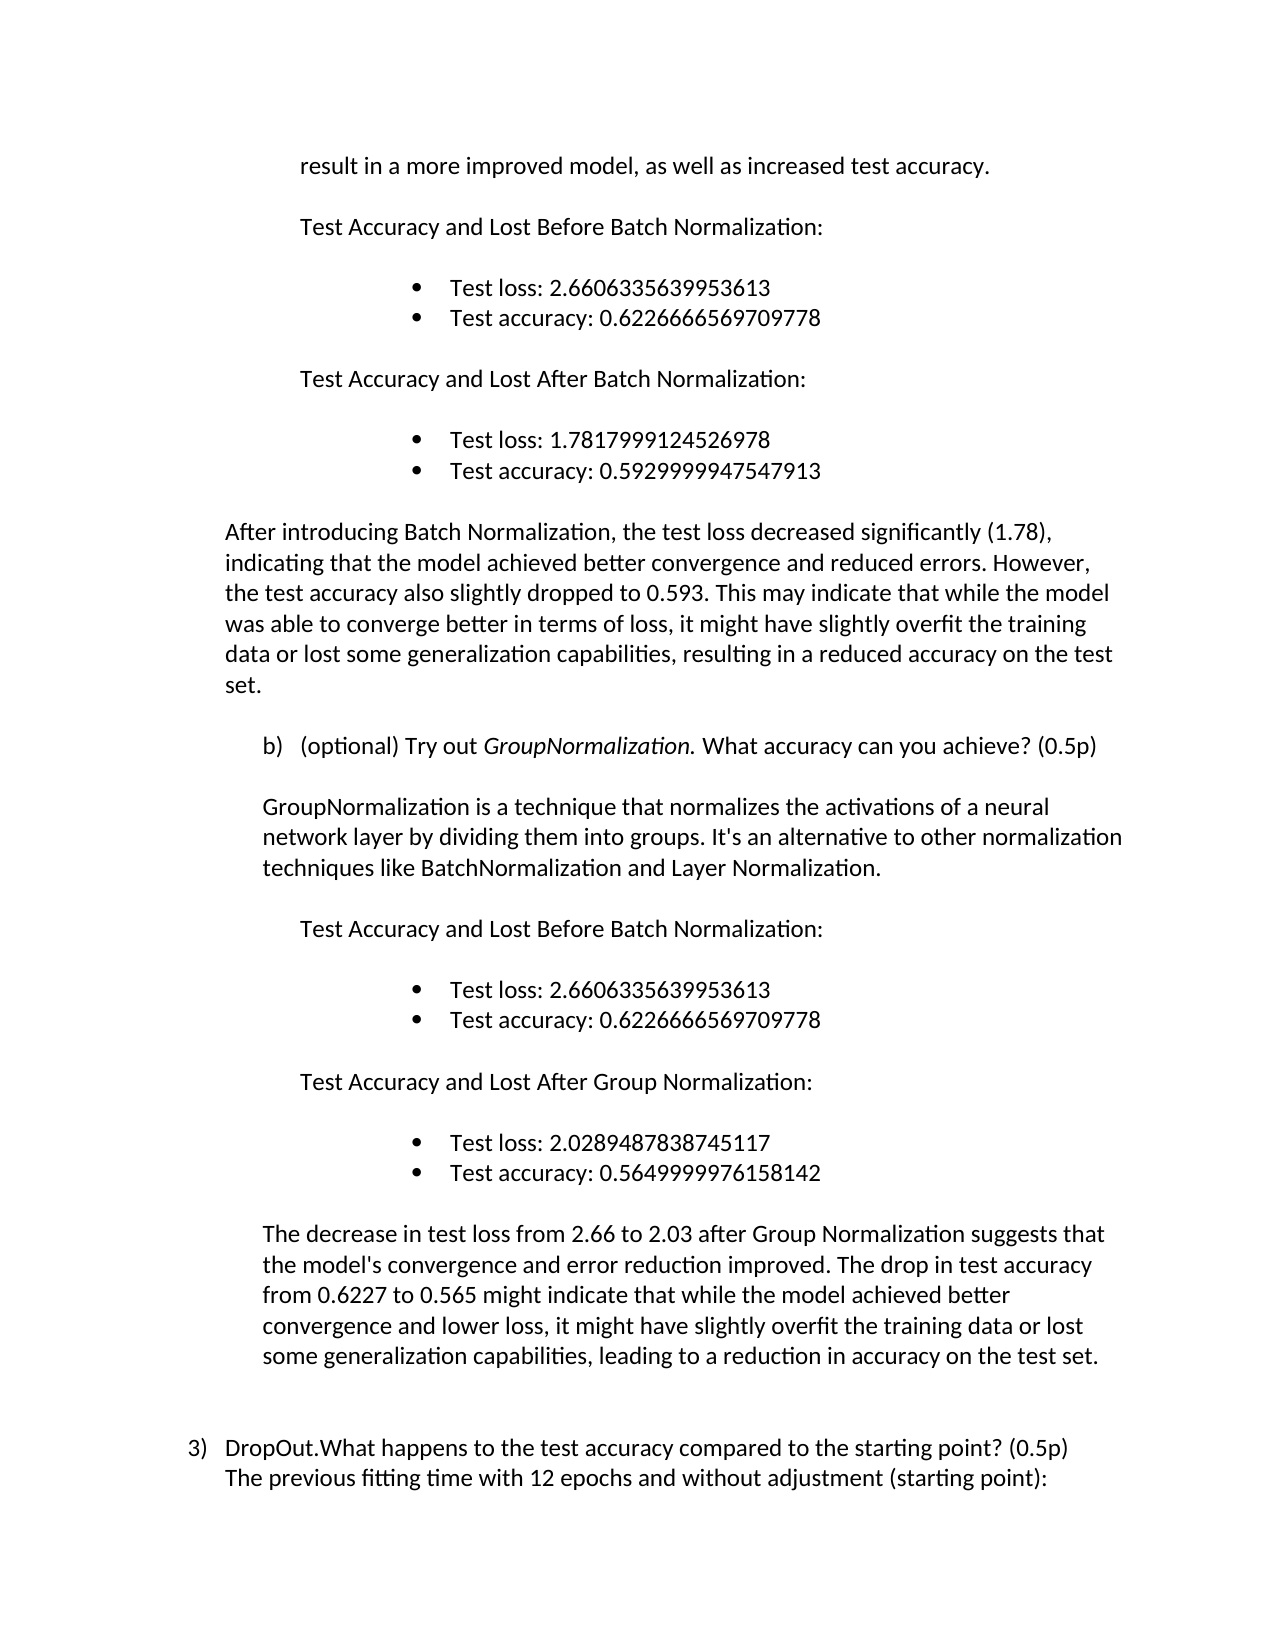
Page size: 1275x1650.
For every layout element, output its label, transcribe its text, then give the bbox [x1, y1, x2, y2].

list (optional) Try out GroupNormalization. What accuracy can you achieve? (0.5p) [262, 730, 1125, 760]
list Test loss: 2.6606335639953613 [412, 272, 1125, 303]
text result in a more improved model, as well as increased test accuracy. [300, 150, 1125, 181]
list Test loss: 2.6606335639953613 [412, 974, 1125, 1004]
text Test Accuracy and Lost Before Batch Normalization: [300, 913, 1125, 943]
list Test accuracy: 0.5649999976158142 [412, 1157, 1125, 1188]
text Test Accuracy and Lost Before Batch Normalization: [300, 211, 1125, 242]
list DropOut.What happens to the test accuracy compared to the starting point? (0.5p) [187, 1432, 1125, 1462]
text After introducing Batch Normalization, the test loss decreased significantly (1.78), indicating that the model achieved better convergence and reduced errors. However, the test accuracy also slightly dropped to 0.593. This may indicate that while the model was able to converge better in terms of loss, it might have slightly overfit the training data or lost some generalization capabilities, resulting in a reduced accuracy on the test set. [225, 516, 1125, 699]
list Test loss: 1.7817999124526978 [412, 425, 1125, 455]
text GroupNormalization is a technique that normalizes the activations of a neural network layer by dividing them into groups. It's an alternative to other normalization techniques like BatchNormalization and Layer Normalization. [262, 791, 1125, 882]
list Test accuracy: 0.5929999947547913 [412, 455, 1125, 486]
text Test Accuracy and Lost After Group Normalization: [300, 1066, 1125, 1096]
text Test Accuracy and Lost After Batch Normalization: [300, 364, 1125, 394]
list Test accuracy: 0.6226666569709778 [412, 1004, 1125, 1035]
text The decrease in test loss from 2.66 to 2.03 after Group Normalization suggests that the model's convergence and error reduction improved. The drop in test accuracy from 0.6227 to 0.565 might indicate that while the model achieved better convergence and lower loss, it might have slightly overfit the training data or lost some generalization capabilities, leading to a reduction in accuracy on the test set. [262, 1218, 1125, 1371]
list Test loss: 2.0289487838745117 [412, 1127, 1125, 1157]
list Test accuracy: 0.6226666569709778 [412, 303, 1125, 333]
text The previous fitting time with 12 epochs and without adjustment (starting point): [225, 1462, 1125, 1493]
